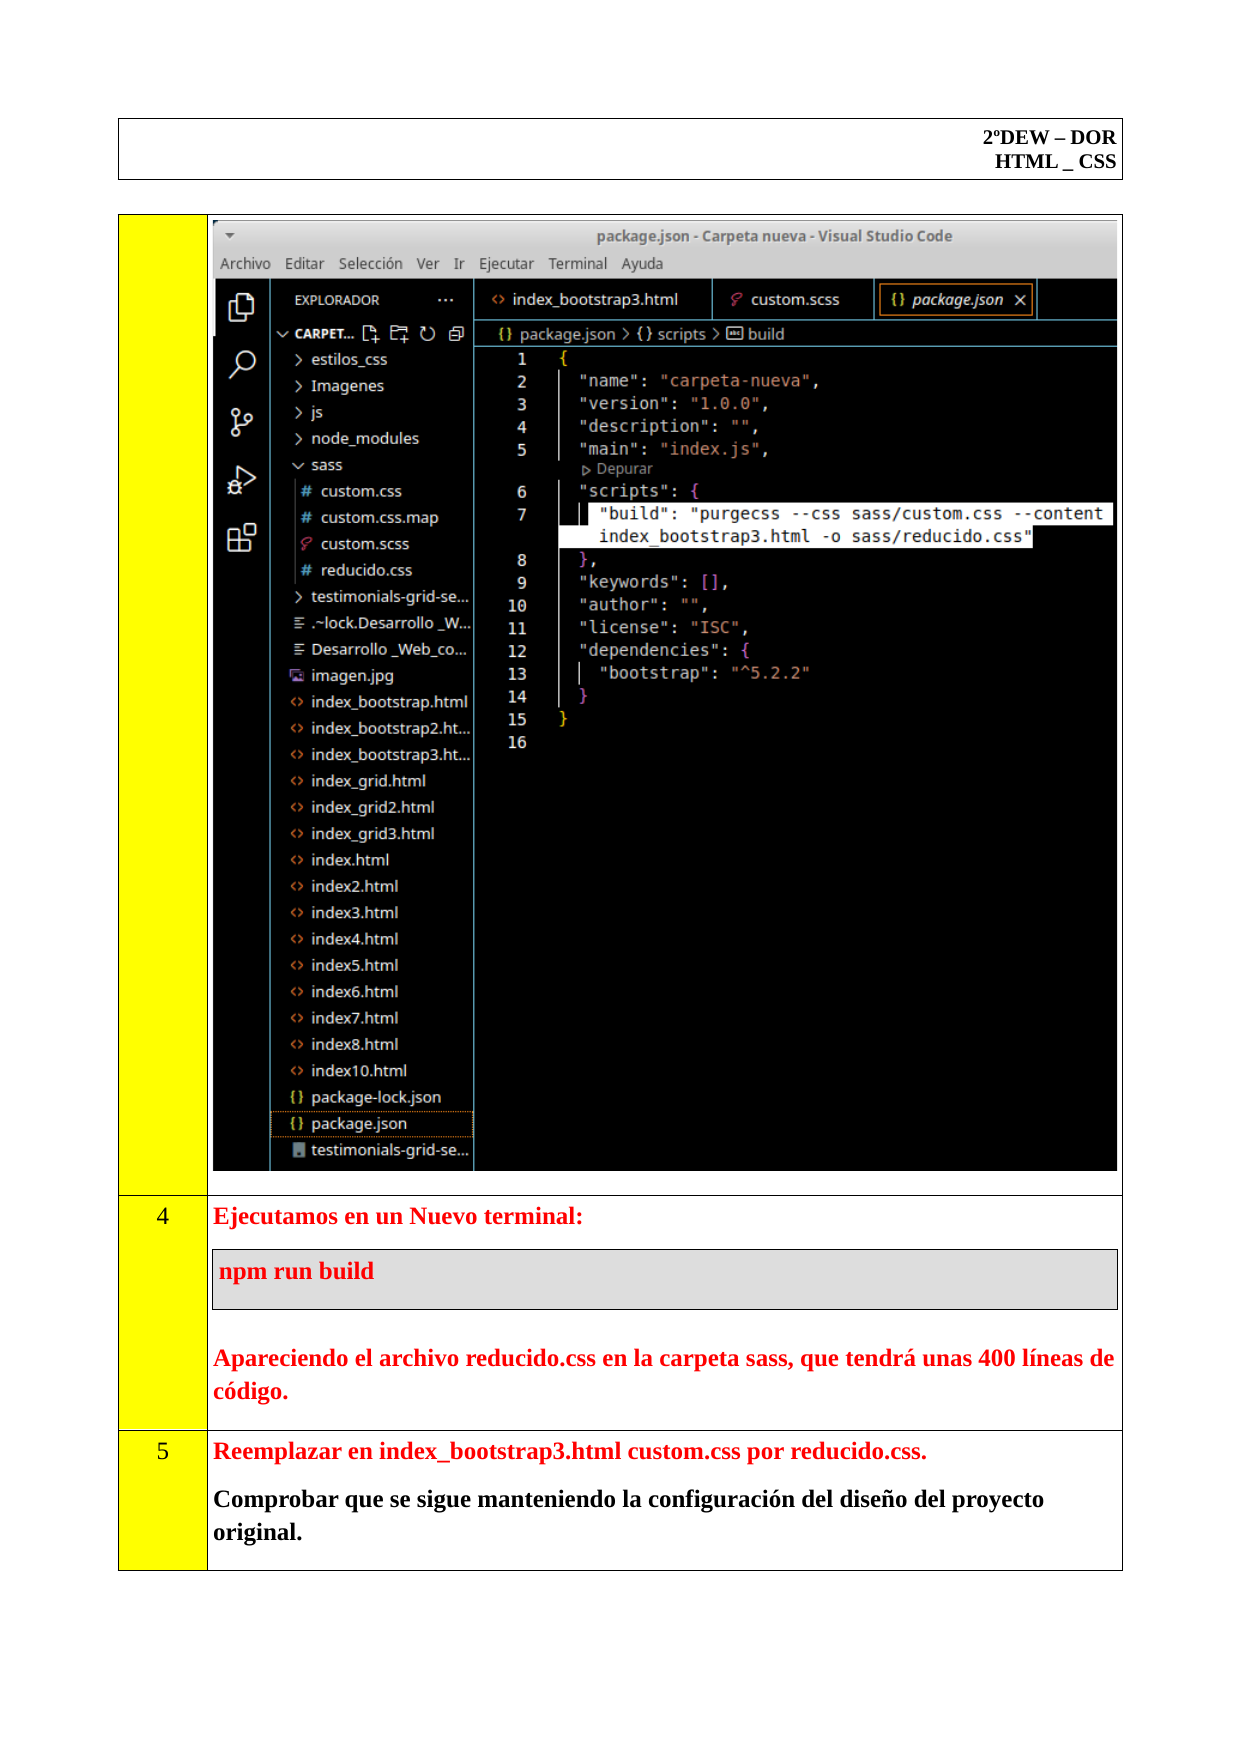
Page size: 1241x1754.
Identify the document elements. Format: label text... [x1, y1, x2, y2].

table_cell Ejecutamos en un Nuevo terminal: Apareciendo el archivo reducido.css en la carpeta sass, que tendrá unas 400 líneas de código. [208, 1196, 1122, 1429]
table_cell [208, 215, 1122, 1195]
table_cell 5 [119, 1431, 207, 1570]
table_cell [119, 215, 207, 1195]
picture [212, 220, 1118, 1171]
table_header npm run build [213, 1250, 1117, 1309]
table_cell 4 [119, 1196, 207, 1429]
table_cell Reemplazar en index_bootstrap3.html custom.css por reducido.css. Comprobar que se sigue manteniendo la configuración del diseño del proyecto original. [208, 1431, 1122, 1570]
